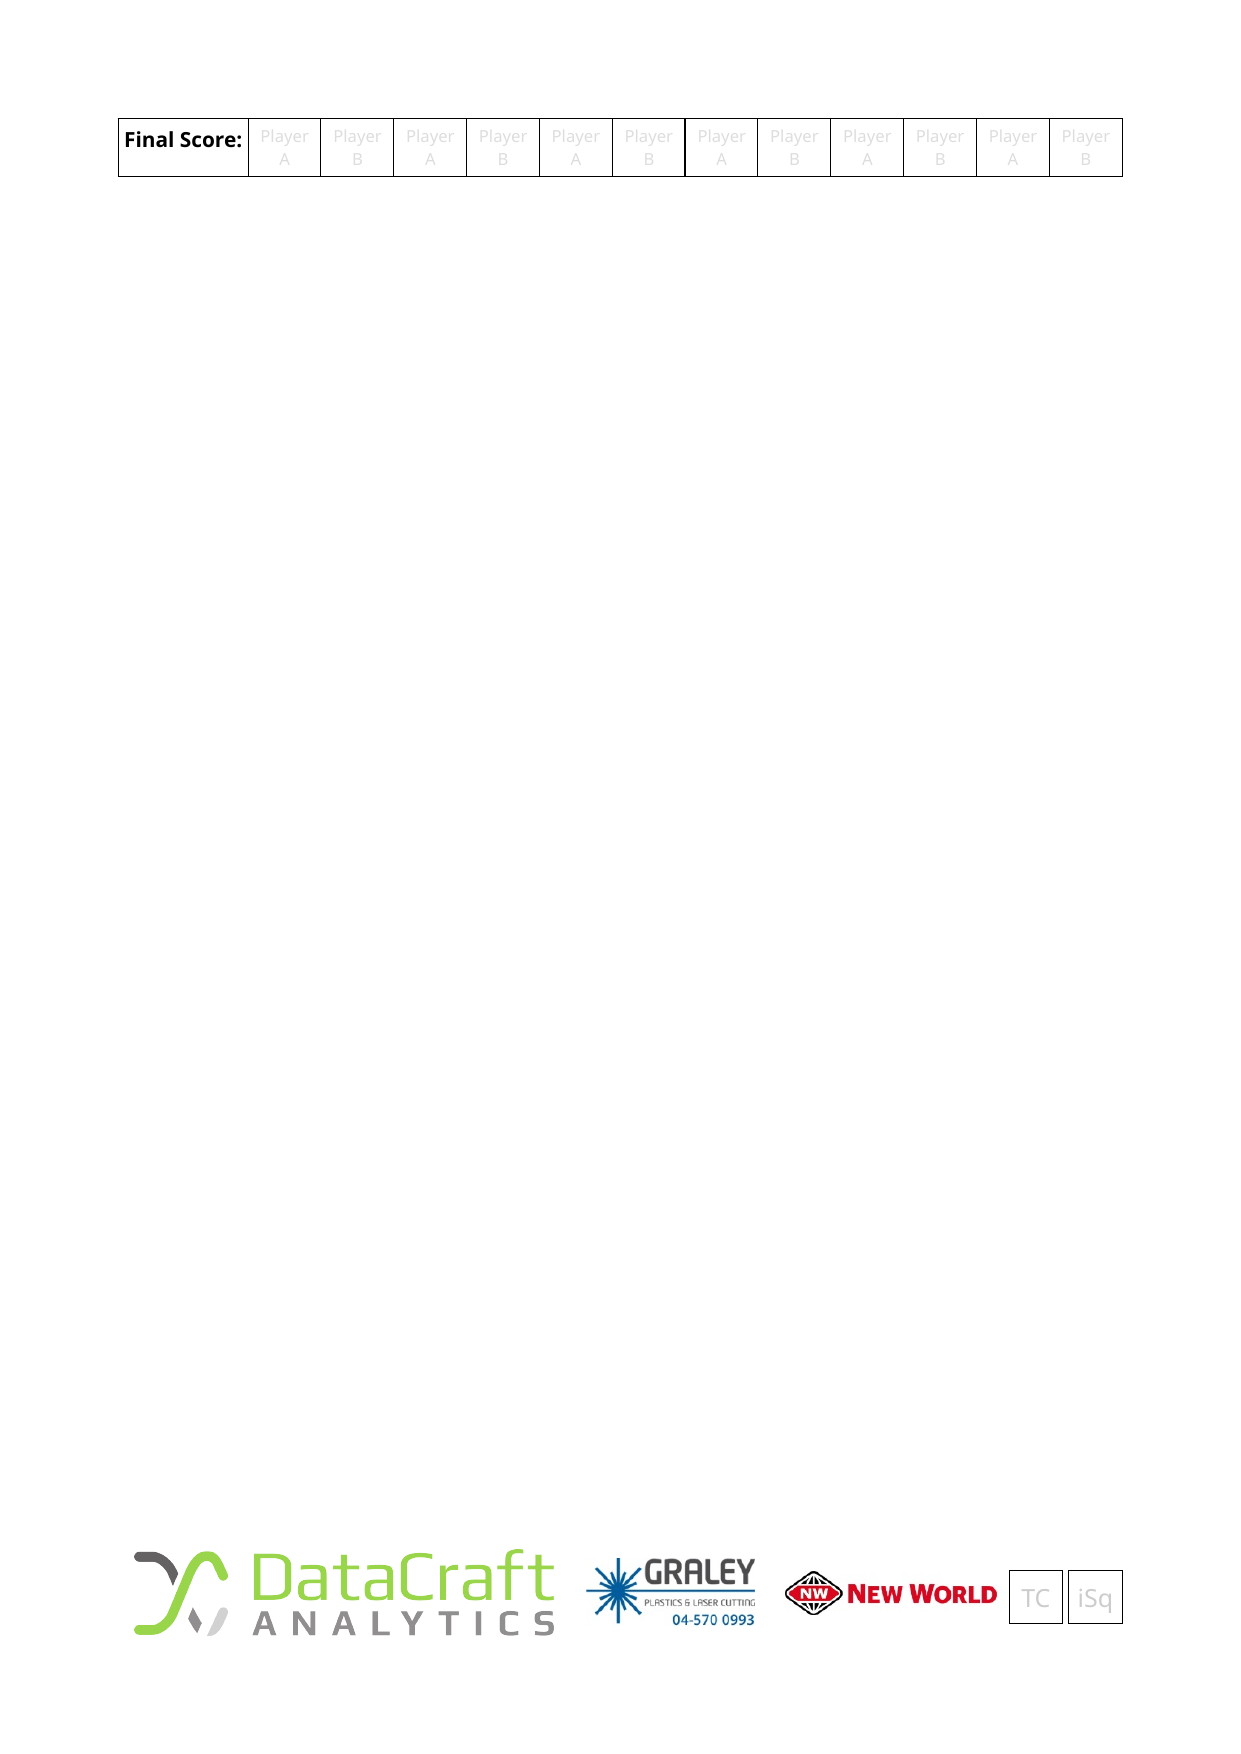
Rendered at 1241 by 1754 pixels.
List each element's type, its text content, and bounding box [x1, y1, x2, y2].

table_cell Final Score: [119, 119, 248, 176]
picture [586, 1558, 755, 1627]
picture [134, 1549, 554, 1636]
table_cell Player A [977, 119, 1049, 176]
table_cell Player B [613, 119, 684, 176]
table_cell Player A [540, 119, 612, 176]
table_cell Player A [394, 119, 466, 176]
table_cell Player A [831, 119, 903, 176]
table_cell Player A [249, 119, 320, 176]
table_cell Player B [758, 119, 830, 176]
picture [773, 1571, 1009, 1615]
table_cell Player B [467, 119, 539, 176]
table_cell Player B [904, 119, 976, 176]
table_cell Player A [686, 119, 757, 176]
table_cell Player B [1050, 119, 1122, 176]
table_cell Player B [321, 119, 393, 176]
